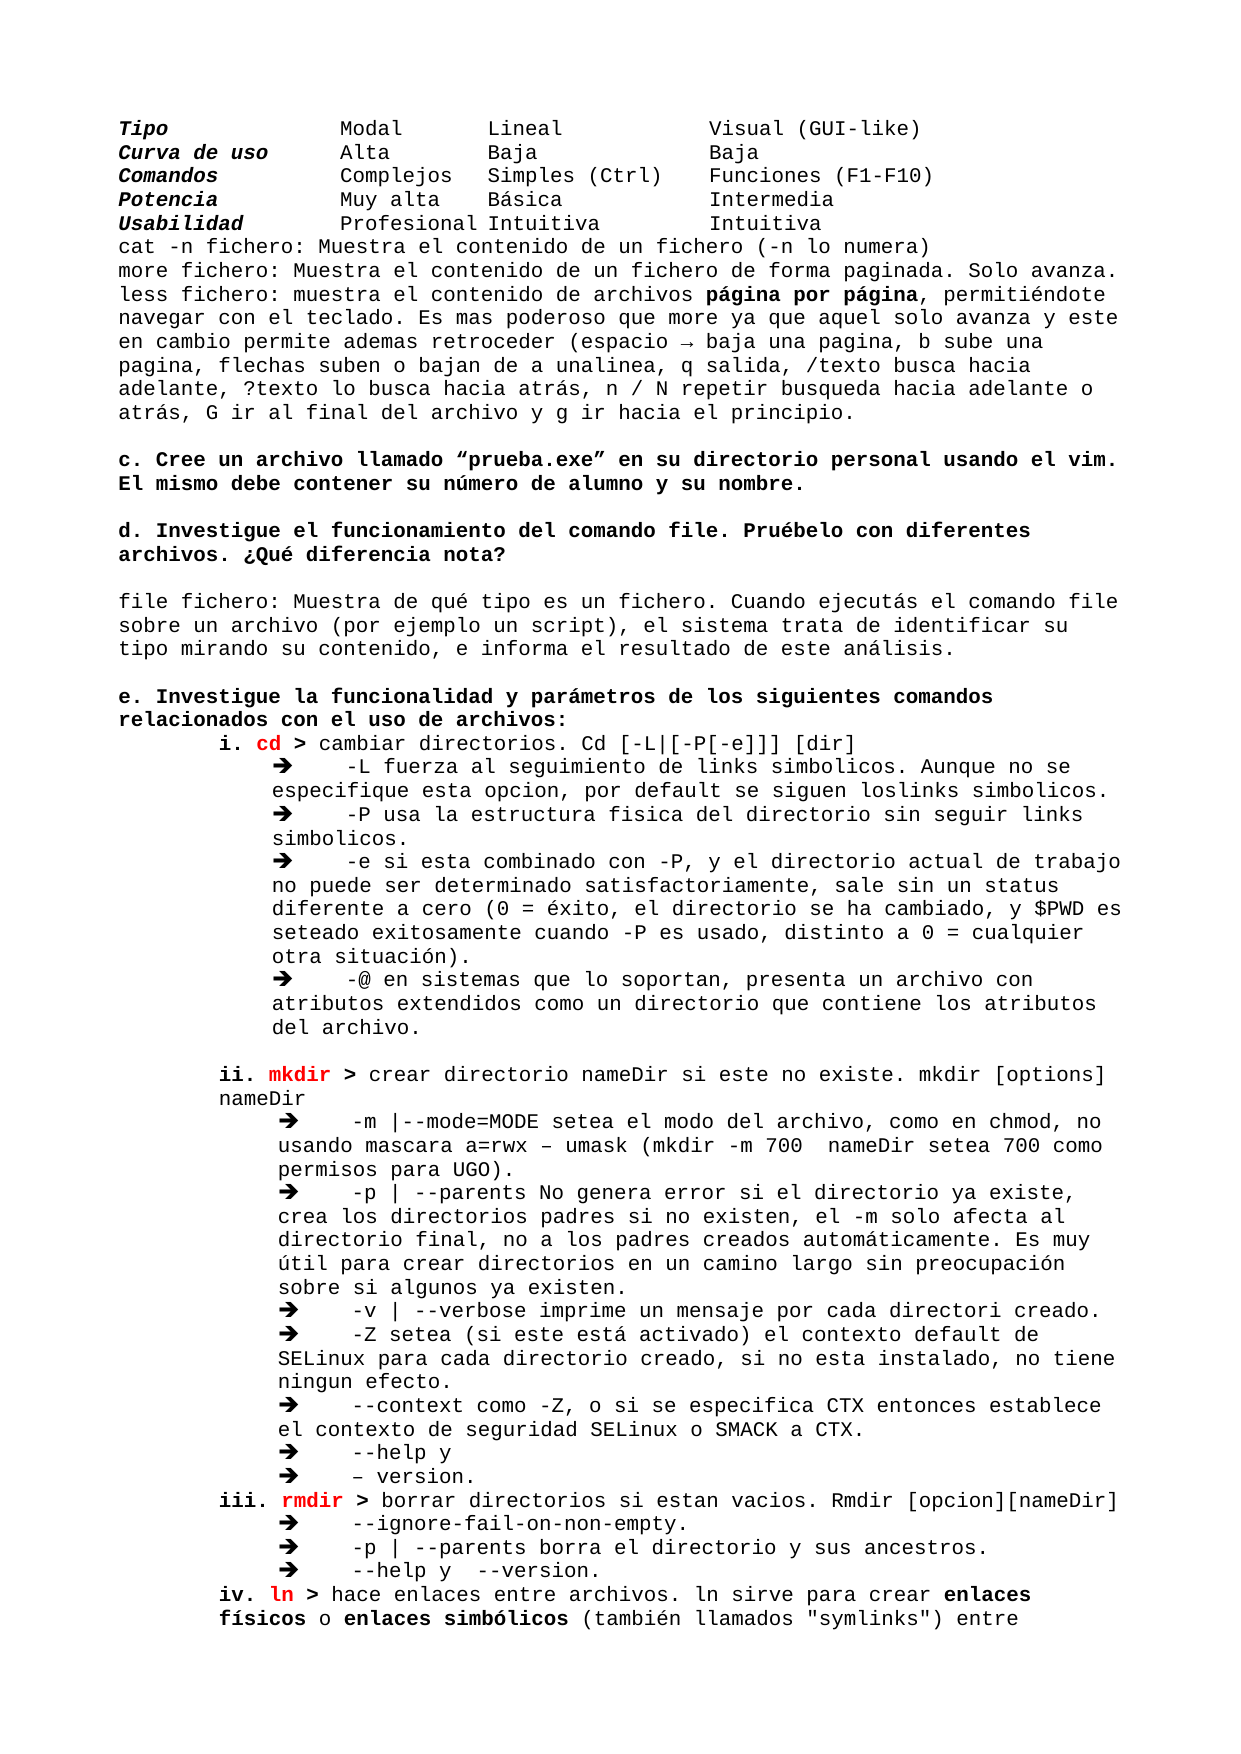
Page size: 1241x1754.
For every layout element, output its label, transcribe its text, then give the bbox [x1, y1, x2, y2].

text c. Cree un archivo llamado “prueba.exe” en su directorio personal usando el vim. El mismo debe contener su número de alumno y su nombre. [118, 449, 1122, 496]
list -@ en sistemas que lo soportan, presenta un archivo con atributos extendidos como un directorio que contiene los atributos del archivo. [272, 969, 1122, 1040]
text ii. mkdir > crear directorio nameDir si este no existe. mkdir [options] nameDir [218, 1064, 1122, 1111]
list --help y --version. [278, 1561, 1122, 1584]
text cat -n fichero: Muestra el contenido de un fichero (-n lo numera) [118, 236, 1122, 260]
text less fichero: muestra el contenido de archivos página por página, permitiéndote navegar con el teclado. Es mas poderoso que more ya que aquel solo avanza y este en cambio permite ademas retroceder (espacio → baja una pagina, b sube una pagina, flechas suben o bajan de a unalinea, q salida, /texto busca hacia adelante, ?texto lo busca hacia atrás, n / N repetir busqueda hacia adelante o atrás, G ir al final del archivo y g ir hacia el principio. [118, 284, 1122, 426]
text i. cd > cambiar directorios. Cd [-L|[-P[-e]]] [dir] [218, 733, 1122, 757]
list -p | --parents No genera error si el directorio ya existe, crea los directorios padres si no existen, el -m solo afecta al directorio final, no a los padres creados automáticamente. Es muy útil para crear directorios en un camino largo sin preocupación sobre si algunos ya existen. [278, 1182, 1122, 1300]
list --help y [278, 1442, 1122, 1466]
list -Z setea (si este está activado) el contexto default de SELinux para cada directorio creado, si no esta instalado, no tiene ningun efecto. [278, 1324, 1122, 1395]
list -L fuerza al seguimiento de links simbolicos. Aunque no se especifique esta opcion, por default se siguen loslinks simbolicos. [272, 757, 1122, 804]
text Tipo Modal Lineal Visual (GUI-like) Curva de uso Alta Baja Baja Comandos Complejos Simples (Ctrl) Funciones (F1-F10) Potencia Muy alta Básica Intermedia Usabilidad Profesional Intuitiva Intuitiva [118, 118, 1122, 236]
list -m |--mode=MODE setea el modo del archivo, como en chmod, no usando mascara a=rwx – umask (mkdir -m 700 nameDir setea 700 como permisos para UGO). [278, 1111, 1122, 1182]
text more fichero: Muestra el contenido de un fichero de forma paginada. Solo avanza. [118, 260, 1122, 284]
list -v | --verbose imprime un mensaje por cada directori creado. [278, 1300, 1122, 1324]
list --context como -Z, o si se especifica CTX entonces establece el contexto de seguridad SELinux o SMACK a CTX. [278, 1395, 1122, 1442]
list -p | --parents borra el directorio y sus ancestros. [278, 1537, 1122, 1561]
list – version. [278, 1466, 1122, 1489]
list -e si esta combinado con -P, y el directorio actual de trabajo no puede ser determinado satisfactoriamente, sale sin un status diferente a cero (0 = éxito, el directorio se ha cambiado, y $PWD es seteado exitosamente cuando -P es usado, distinto a 0 = cualquier otra situación). [272, 851, 1122, 969]
text iii. rmdir > borrar directorios si estan vacios. Rmdir [opcion][nameDir] [218, 1489, 1122, 1513]
text e. Investigue la funcionalidad y parámetros de los siguientes comandos relacionados con el uso de archivos: [118, 686, 1122, 733]
text iv. ln > hace enlaces entre archivos. ln sirve para crear enlaces físicos o enlaces simbólicos (también llamados "symlinks") entre [218, 1584, 1122, 1631]
text d. Investigue el funcionamiento del comando file. Pruébelo con diferentes archivos. ¿Qué diferencia nota? [118, 520, 1122, 567]
text file fichero: Muestra de qué tipo es un fichero. Cuando ejecutás el comando file sobre un archivo (por ejemplo un script), el sistema trata de identificar su tipo mirando su contenido, e informa el resultado de este análisis. [118, 591, 1122, 662]
list -P usa la estructura fisica del directorio sin seguir links simbolicos. [272, 804, 1122, 851]
list --ignore-fail-on-non-empty. [278, 1513, 1122, 1537]
